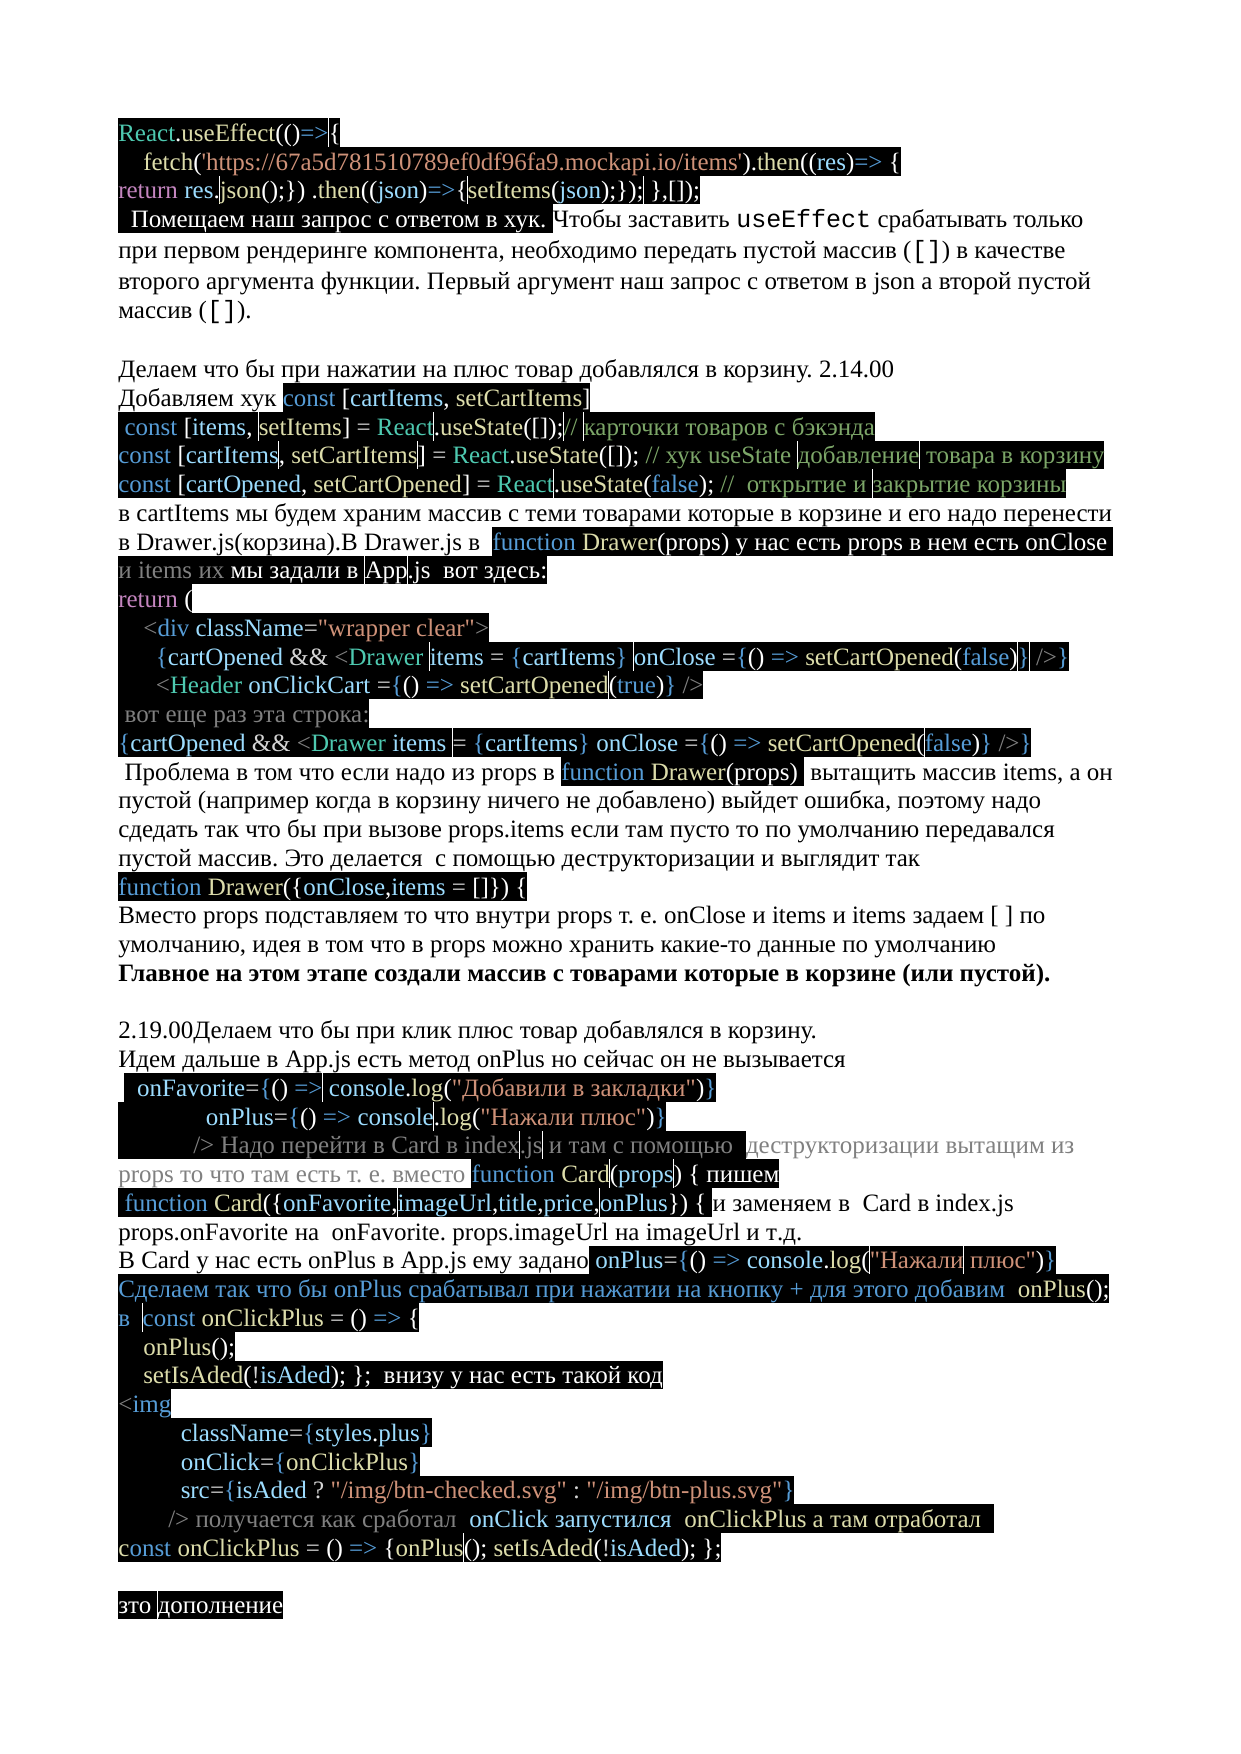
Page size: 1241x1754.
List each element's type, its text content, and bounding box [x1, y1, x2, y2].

text fetch('https://67a5d781510789ef0df96fa9.mockapi.io/items').then((res)=> { [118, 147, 1122, 176]
text Идем дальше в App.js есть метод onPlus но сейчас он не вызывается [118, 1044, 1122, 1073]
text <img [118, 1389, 1122, 1418]
text onClick={onClickPlus} [118, 1447, 1122, 1476]
text в const onClickPlus = () => { [118, 1303, 1122, 1332]
text /> получается как сработал onClick запустился onClickPlus а там отработал [118, 1504, 1122, 1533]
text Делаем что бы при нажатии на плюс товар добавлялся в корзину. 2.14.00 [118, 354, 1122, 383]
text onFavorite={() => console.log("Добавили в закладки")} [118, 1073, 1122, 1102]
text вот еще раз эта строка: [118, 699, 1122, 728]
text В Card у нас есть onPlus в App.js ему задано onPlus={() => console.log("Нажали плюс")} [118, 1246, 1122, 1274]
text <div className="wrapper clear"> [118, 613, 1122, 642]
text Помещаем наш запрос с ответом в хук. Чтобы заставить useEffect срабатывать только при первом рендеринге компонента, необходимо передать пустой массив ([]) в качестве второго аргумента функции. Первый аргумент наш запрос с ответом в json а второй пустой массив ([]). [118, 204, 1122, 326]
text onPlus={() => console.log("Нажали плюс")} [118, 1102, 1122, 1131]
text const [items, setItems] = React.useState([]);// карточки товаров с бэкэнда [118, 412, 1122, 441]
text React.useEffect(()=>{ [118, 118, 1122, 147]
text Главное на этом этапе создали массив с товарами которые в корзине (или пустой). [118, 958, 1122, 987]
text const [cartOpened, setCartOpened] = React.useState(false); // открытие и закрытие корзины [118, 469, 1122, 498]
text className={styles.plus} [118, 1418, 1122, 1447]
text const [cartItems, setCartItems] = React.useState([]); // хук useState добавление товара в корзину [118, 441, 1122, 469]
text Проблема в том что если надо из props в function Drawer(props) вытащить массив items, а он пустой (например когда в корзину ничего не добавлено) выйдет ошибка, поэтому надо сдедать так что бы при вызове props.items если там пусто то по умолчанию передавался пустой массив. Это делается с помощью деструкторизации и выглядит так [118, 757, 1122, 872]
text 2.19.00Делаем что бы при клик плюс товар добавлялся в корзину. [118, 1016, 1122, 1044]
text return ( [118, 584, 1122, 613]
text Вместо props подставляем то что внутри props т. е. onClose и items и items задаем [ ] по умолчанию, идея в том что в props можно хранить какие-то данные по умолчанию [118, 901, 1122, 958]
text в cartItems мы будем храним массив с теми товарами которые в корзине и его надо перенести в Drawer.js(корзина).В Drawer.js в function Drawer(props) у нас есть props в нем есть onClose и items их мы задали в App.js вот здесь: [118, 498, 1122, 584]
text /> Надо перейти в Card в index.js и там с помощью деструкторизации вытащим из props то что там есть т. е. вместо function Card(props) { пишем [118, 1131, 1122, 1188]
text зто дополнение [118, 1591, 1122, 1619]
text сonst onClickPlus = () => {onPlus(); setIsAded(!isAded); }; [118, 1533, 1122, 1562]
text function Drawer({onClose,items = []}) { [118, 872, 1122, 901]
text src={isAded ? "/img/btn-checked.svg" : "/img/btn-plus.svg"} [118, 1476, 1122, 1504]
text Сделаем так что бы onPlus срабатывал при нажатии на кнопку + для этого добавим onPlus(); [118, 1274, 1122, 1303]
text setIsAded(!isAded); }; внизу у нас есть такой код [118, 1361, 1122, 1389]
text return res.json();}) .then((json)=>{setItems(json);}); },[]); [118, 176, 1122, 204]
text Добавляем хук const [cartItems, setCartItems] [118, 383, 1122, 412]
text onPlus(); [118, 1332, 1122, 1361]
text {cartOpened && <Drawer items = {cartItems} onClose ={() => setCartOpened(false)} />} [118, 642, 1122, 671]
text <Header onClickCart ={() => setCartOpened(true)} /> [118, 671, 1122, 699]
text {cartOpened && <Drawer items = {cartItems} onClose ={() => setCartOpened(false)} />} [118, 728, 1122, 757]
text function Card({onFavorite,imageUrl,title,price,onPlus}) { и заменяем в Card в index.js props.onFavorite на onFavorite. props.imageUrl на imageUrl и т.д. [118, 1188, 1122, 1246]
